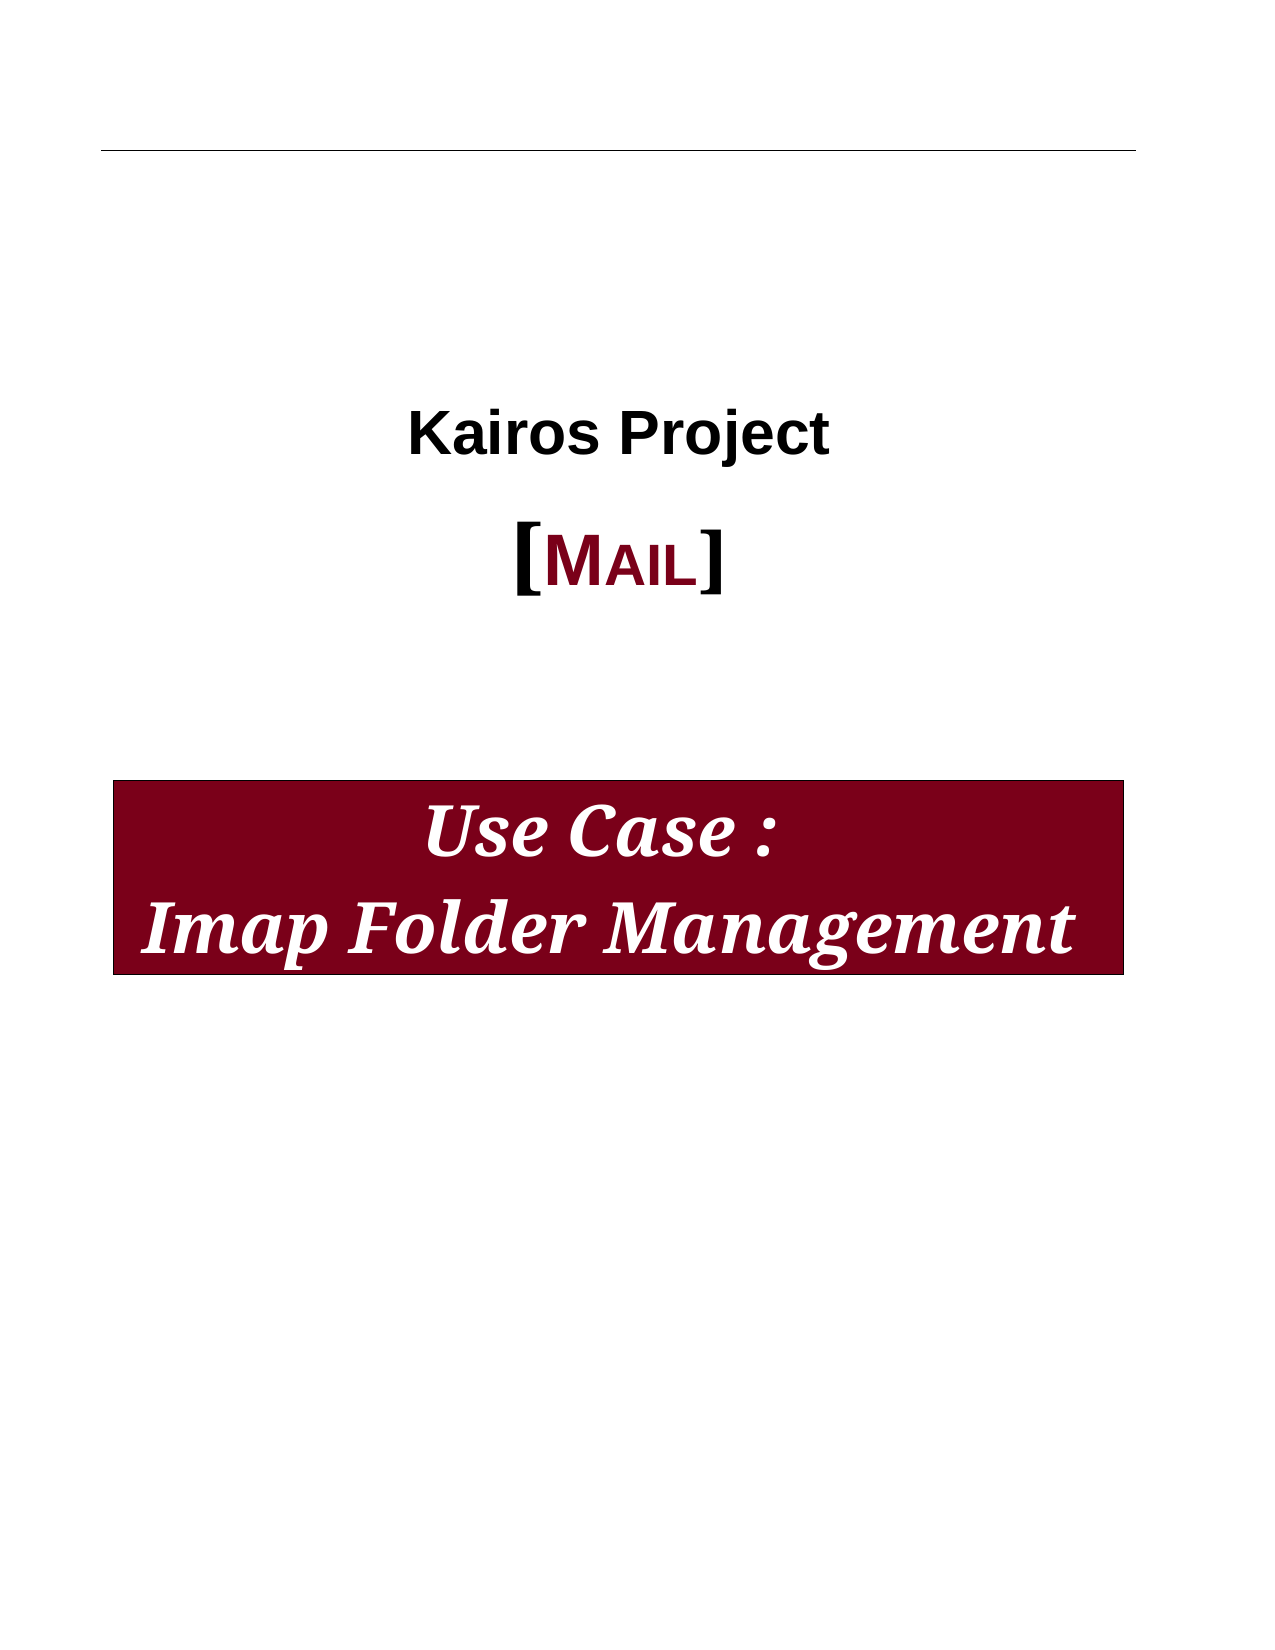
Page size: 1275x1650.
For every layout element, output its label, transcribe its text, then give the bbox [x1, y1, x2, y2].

text [Mail] [112, 496, 1125, 609]
text Kairos Project [112, 395, 1125, 467]
table_header Use Case : Imap Folder Management [114, 781, 1123, 974]
